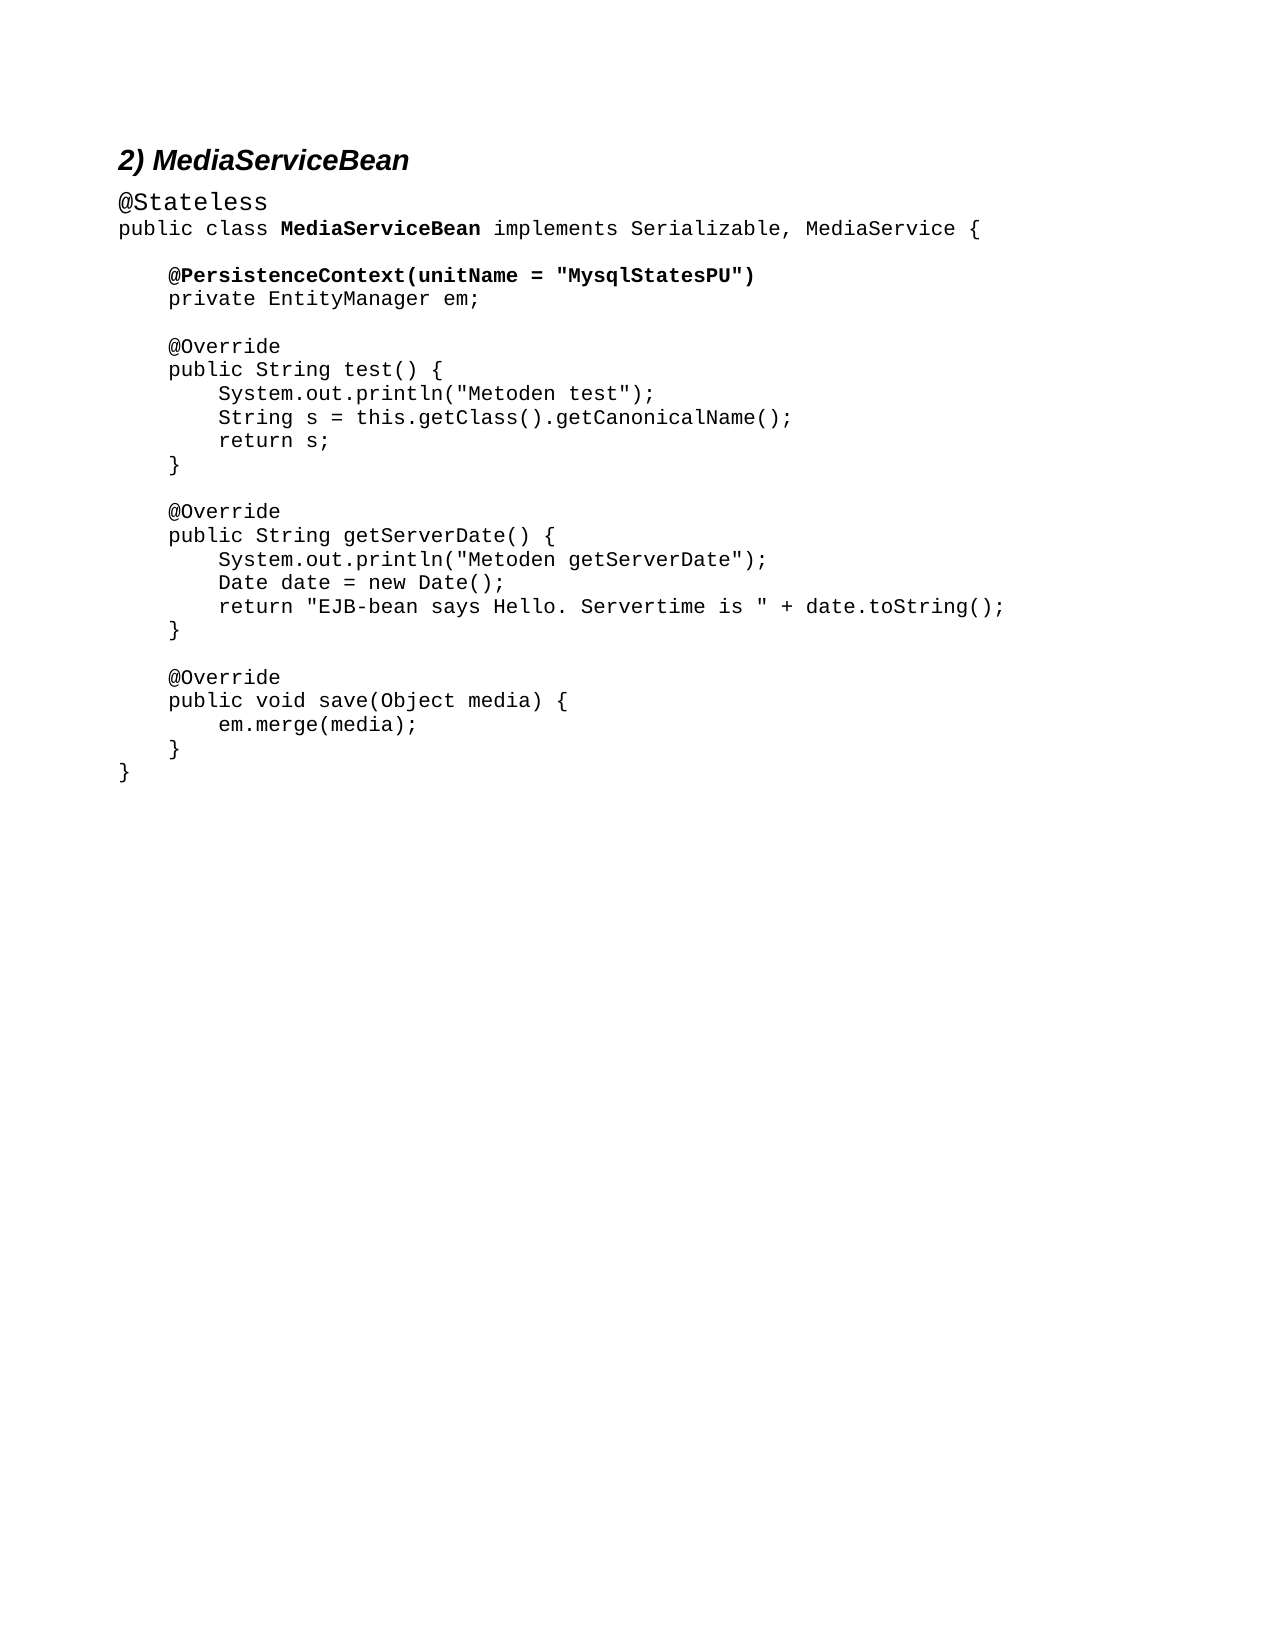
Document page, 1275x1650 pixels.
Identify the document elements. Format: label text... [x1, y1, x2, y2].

text System.out.println("Metoden getServerDate"); [118, 548, 1157, 572]
text Date date = new Date(); [118, 572, 1157, 596]
text @PersistenceContext(unitName = "MysqlStatesPU") [118, 265, 1157, 288]
text } [118, 619, 1157, 643]
text } [118, 761, 1157, 785]
text @Stateless [118, 189, 1157, 217]
text private EntityManager em; [118, 288, 1157, 312]
subtitle 2) MediaServiceBean [118, 143, 1157, 177]
text System.out.println("Metoden test"); [118, 383, 1157, 407]
text String s = this.getClass().getCanonicalName(); [118, 407, 1157, 430]
text public String test() { [118, 359, 1157, 383]
text } [118, 738, 1157, 761]
text em.merge(media); [118, 714, 1157, 738]
text @Override [118, 501, 1157, 525]
text public class MediaServiceBean implements Serializable, MediaService { [118, 217, 1157, 241]
text @Override [118, 336, 1157, 359]
text return "EJB-bean says Hello. Servertime is " + date.toString(); [118, 596, 1157, 619]
text } [118, 454, 1157, 478]
text return s; [118, 430, 1157, 454]
text @Override [118, 667, 1157, 690]
text public void save(Object media) { [118, 690, 1157, 714]
text public String getServerDate() { [118, 525, 1157, 548]
